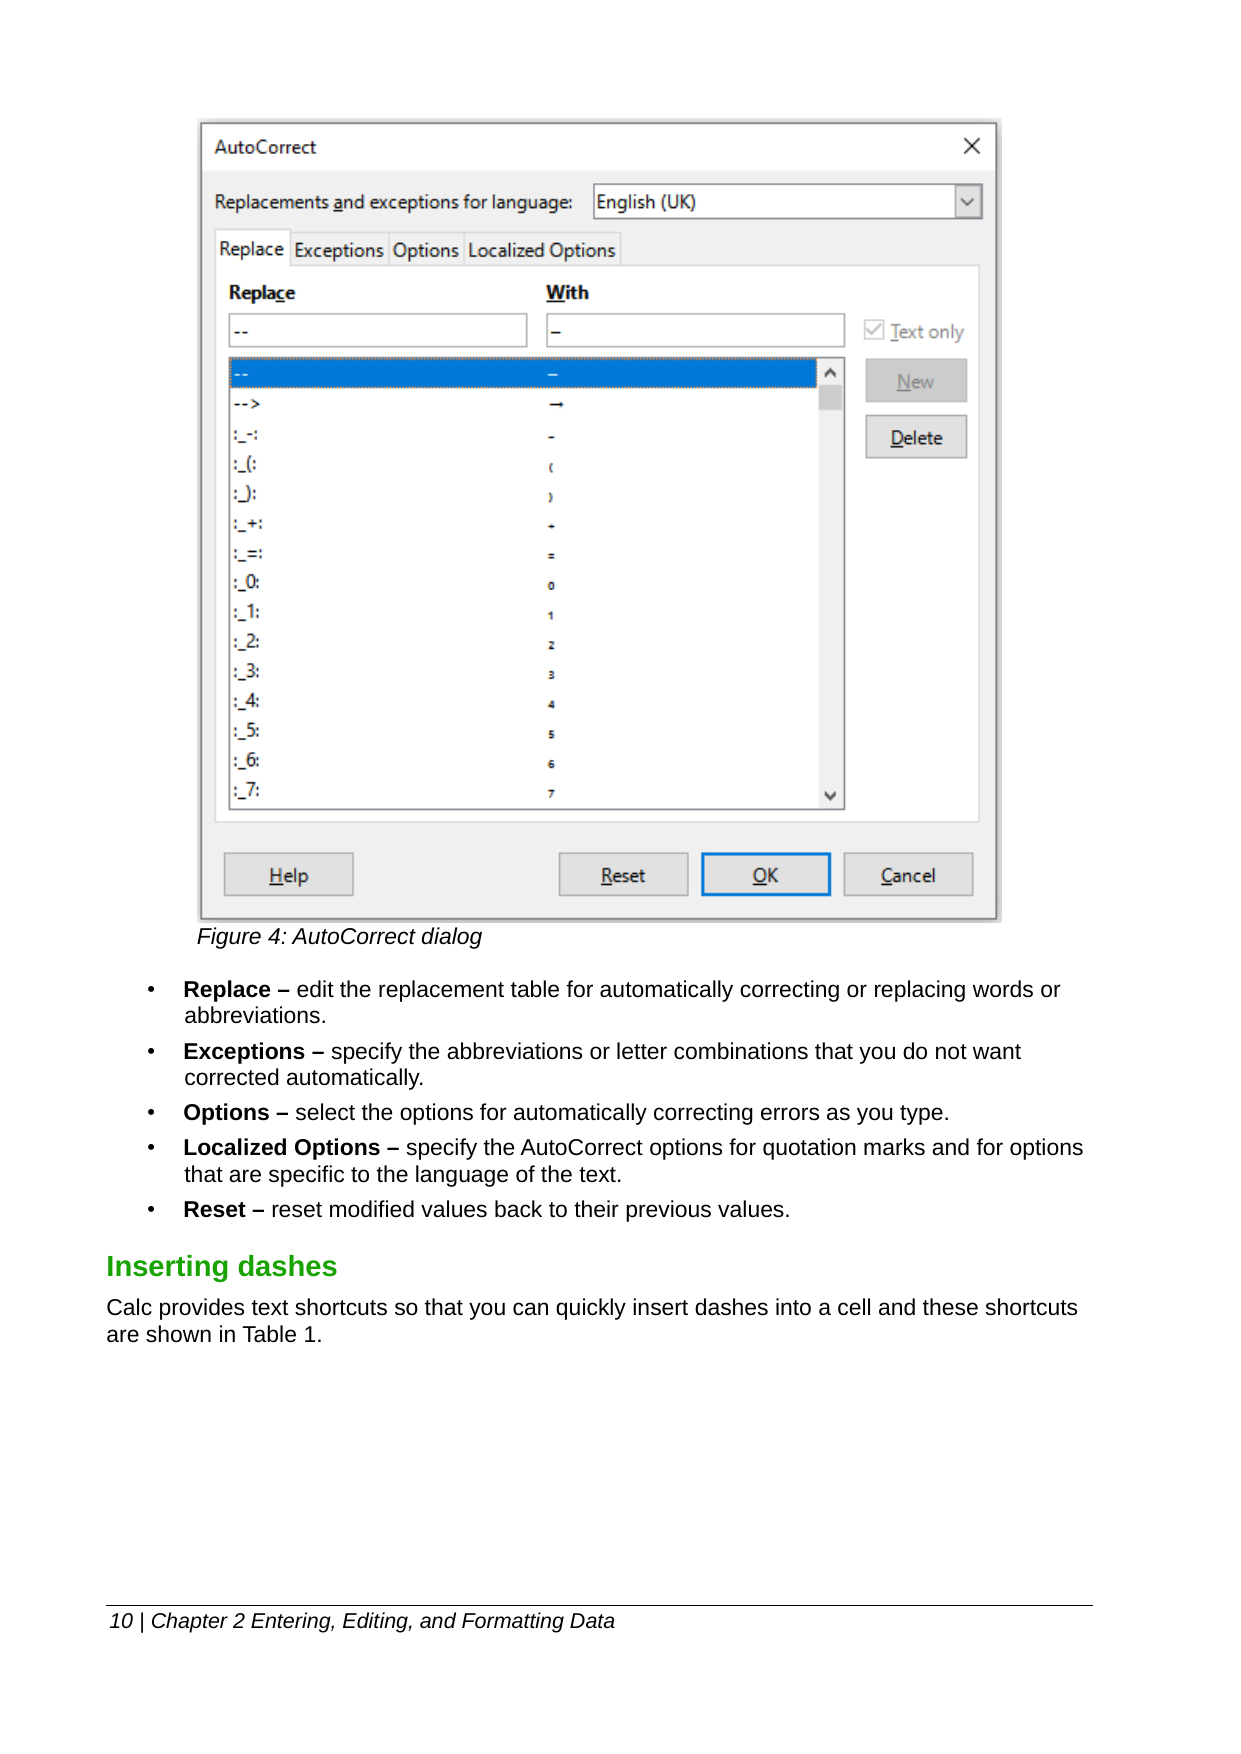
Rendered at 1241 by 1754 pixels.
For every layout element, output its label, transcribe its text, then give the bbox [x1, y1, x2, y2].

list Localized Options – specify the AutoCorrect options for quotation marks and for options that are specific to the language of the text. [144, 1131, 1093, 1187]
list Replace – edit the replacement table for automatically correcting or replacing words or abbreviations. [144, 973, 1093, 1029]
list Options – select the options for automatically correcting errors as you type. [144, 1096, 1093, 1126]
list Exceptions – specify the abbreviations or letter combinations that you do not want corrected automatically. [144, 1035, 1093, 1090]
picture [197, 118, 1002, 923]
text Figure 4: AutoCorrect dialog [197, 923, 1002, 949]
list Reset – reset modified values back to their previous values. [144, 1193, 1093, 1225]
text Calc provides text shortcuts so that you can quickly insert dashes into a cell and these shortcuts are shown in Table 1. [106, 1294, 1093, 1347]
subtitle Inserting dashes [106, 1249, 1093, 1282]
